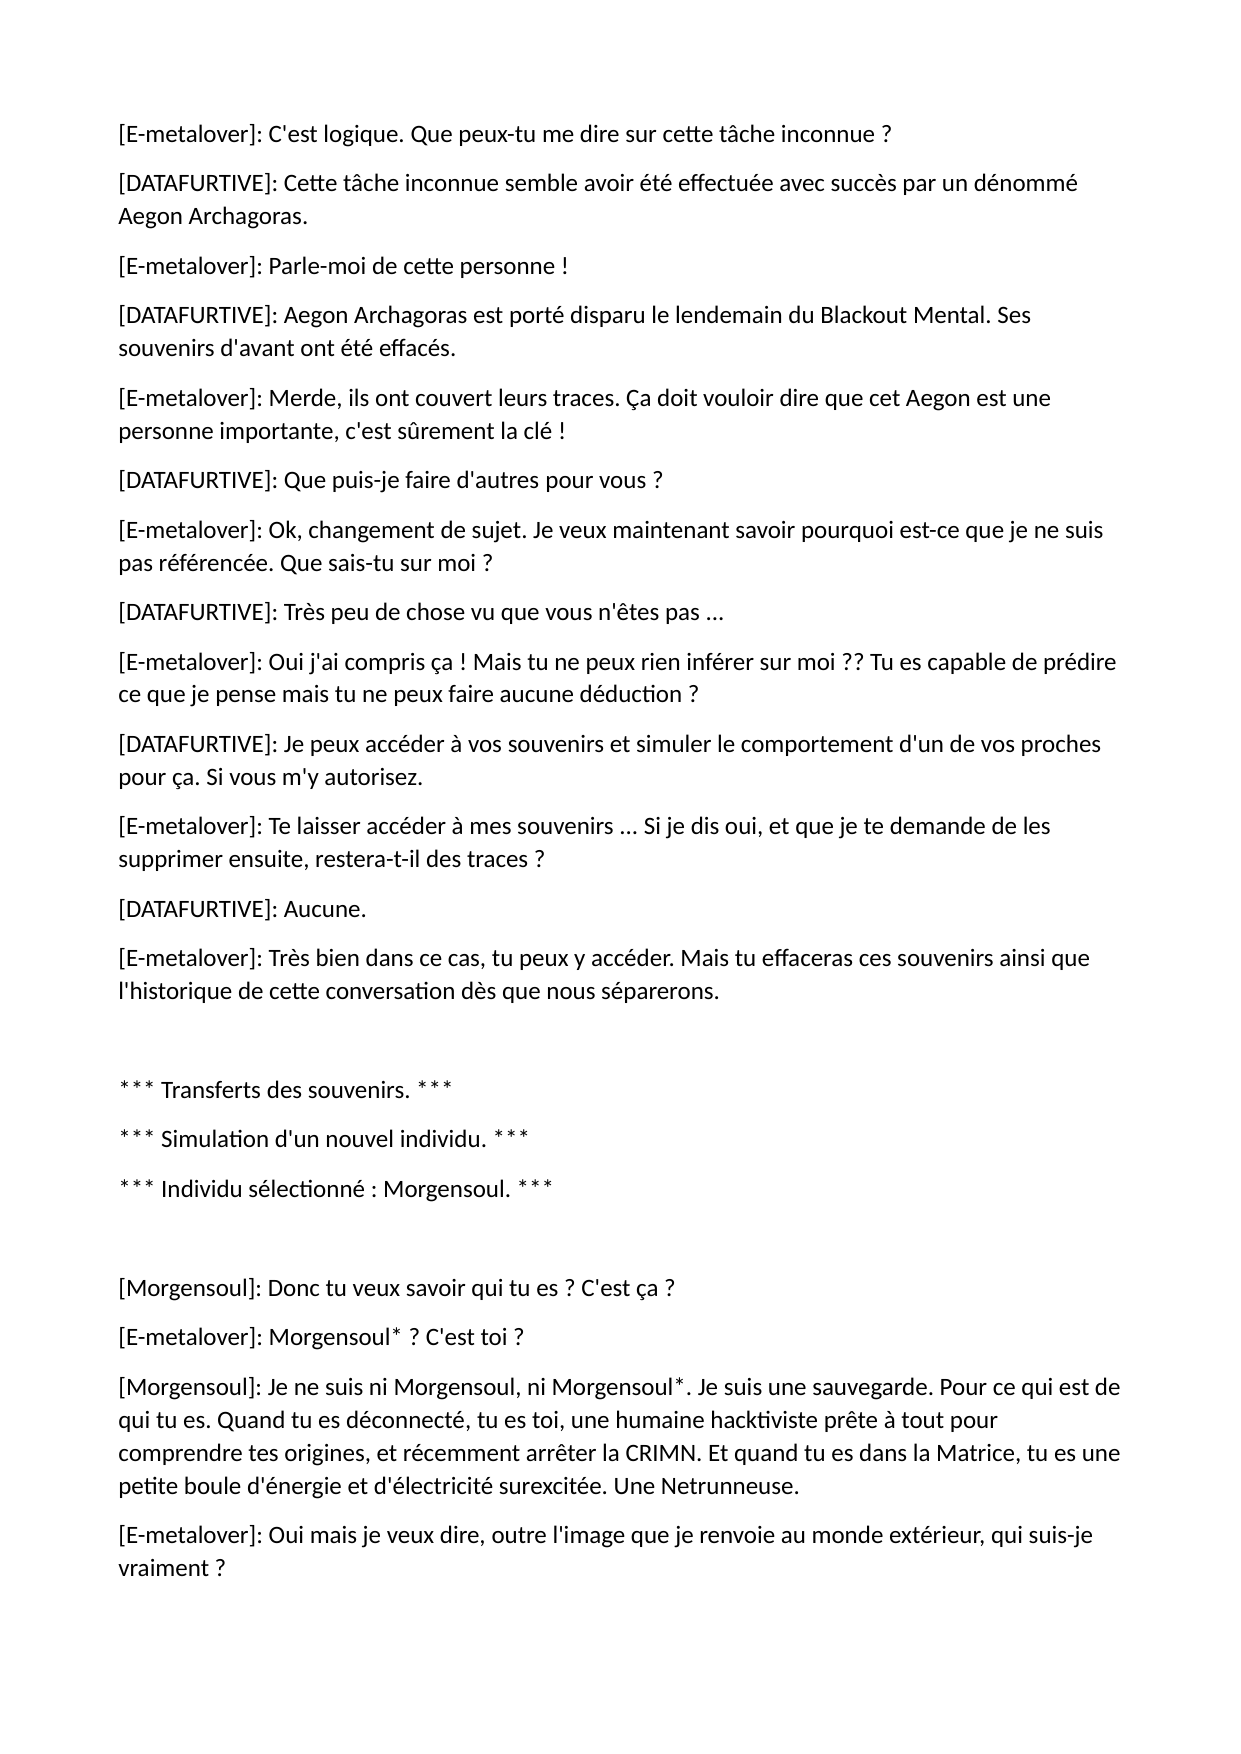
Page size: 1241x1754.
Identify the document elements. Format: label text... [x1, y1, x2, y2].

text [Morgensoul]: Donc tu veux savoir qui tu es ? C'est ça ? [118, 1272, 1122, 1303]
text [DATAFURTIVE]: Aucune. [118, 893, 1122, 923]
text [E-metalover]: Morgensoul* ? C'est toi ? [118, 1322, 1122, 1352]
text [E-metalover]: Parle-moi de cette personne ! [118, 250, 1122, 281]
text [Morgensoul]: Je ne suis ni Morgensoul, ni Morgensoul*. Je suis une sauvegarde. Pour ce qui est de qui tu es. Quand tu es déconnecté, tu es toi, une humaine hacktiviste prête à tout pour comprendre tes origines, et récemment arrêter la CRIMN. Et quand tu es dans la Matrice, tu es une petite boule d'énergie et d'électricité surexcitée. Une Netrunneuse. [118, 1371, 1122, 1500]
text [DATAFURTIVE]: Cette tâche inconnue semble avoir été effectuée avec succès par un dénommé Aegon Archagoras. [118, 168, 1122, 231]
text *** Individu sélectionné : Morgensoul. *** [118, 1173, 1122, 1204]
text [DATAFURTIVE]: Que puis-je faire d'autres pour vous ? [118, 464, 1122, 495]
text *** Transferts des souvenirs. *** [118, 1074, 1122, 1105]
text [E-metalover]: Ok, changement de sujet. Je veux maintenant savoir pourquoi est-ce que je ne suis pas référencée. Que sais-tu sur moi ? [118, 514, 1122, 577]
text [DATAFURTIVE]: Aegon Archagoras est porté disparu le lendemain du Blackout Mental. Ses souvenirs d'avant ont été effacés. [118, 299, 1122, 363]
text *** Simulation d'un nouvel individu. *** [118, 1124, 1122, 1154]
text [E-metalover]: Très bien dans ce cas, tu peux y accéder. Mais tu effaceras ces souvenirs ainsi que l'historique de cette conversation dès que nous séparerons. [118, 942, 1122, 1006]
text [DATAFURTIVE]: Très peu de chose vu que vous n'êtes pas ... [118, 596, 1122, 627]
text [DATAFURTIVE]: Je peux accéder à vos souvenirs et simuler le comportement d'un de vos proches pour ça. Si vous m'y autorisez. [118, 728, 1122, 791]
text [E-metalover]: Te laisser accéder à mes souvenirs ... Si je dis oui, et que je te demande de les supprimer ensuite, restera-t-il des traces ? [118, 810, 1122, 874]
text [E-metalover]: C'est logique. Que peux-tu me dire sur cette tâche inconnue ? [118, 118, 1122, 149]
text [E-metalover]: Oui j'ai compris ça ! Mais tu ne peux rien inférer sur moi ?? Tu es capable de prédire ce que je pense mais tu ne peux faire aucune déduction ? [118, 646, 1122, 709]
text [E-metalover]: Oui mais je veux dire, outre l'image que je renvoie au monde extérieur, qui suis-je vraiment ? [118, 1519, 1122, 1583]
text [E-metalover]: Merde, ils ont couvert leurs traces. Ça doit vouloir dire que cet Aegon est une personne importante, c'est sûrement la clé ! [118, 382, 1122, 445]
